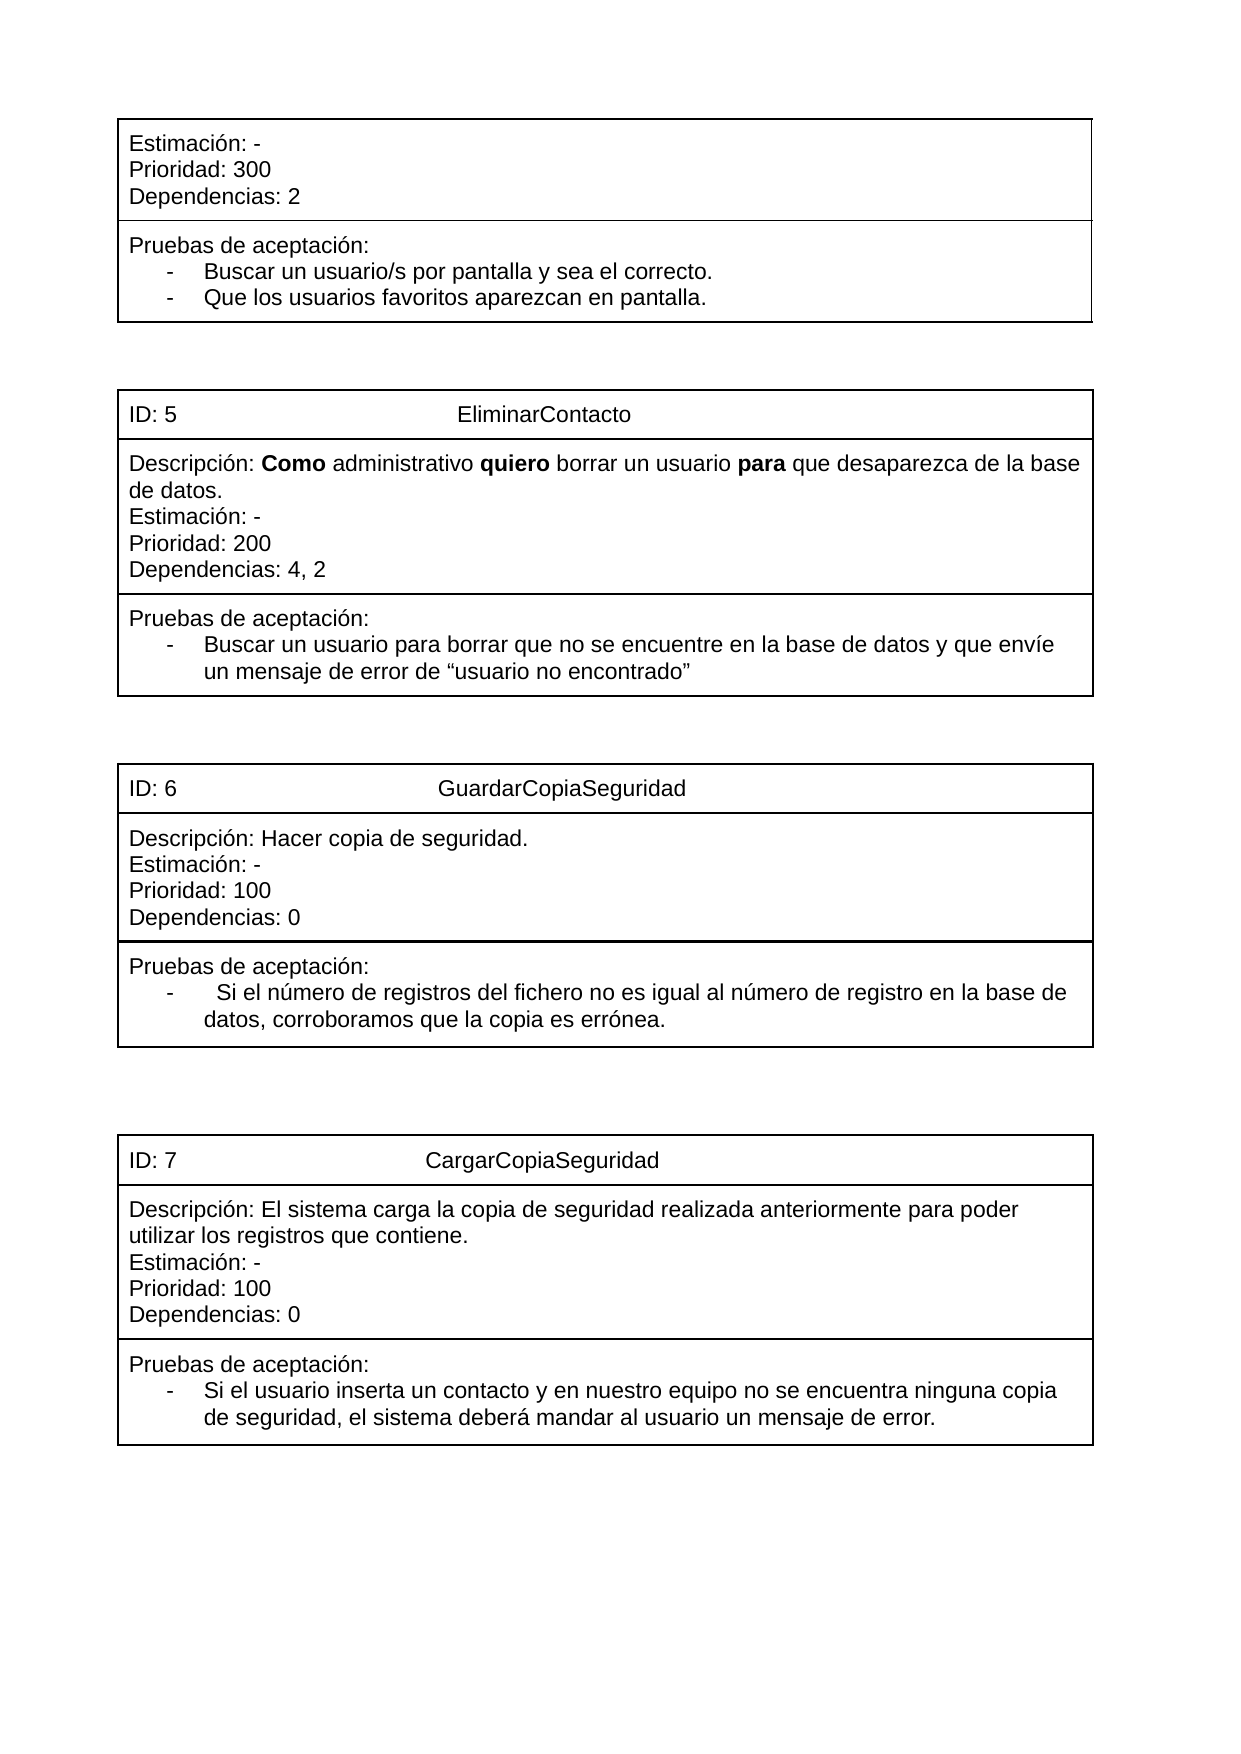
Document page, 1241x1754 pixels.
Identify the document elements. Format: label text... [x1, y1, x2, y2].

table_header ID: 7 CargarCopiaSeguridad [119, 1136, 1092, 1183]
table_header ID: 6 GuardarCopiaSeguridad [119, 765, 1092, 812]
table_cell Pruebas de aceptación: Buscar un usuario/s por pantalla y sea el correcto. Que los usuarios favoritos aparezcan en pantalla. [119, 221, 1091, 321]
table_header ID: 5 EliminarContacto [119, 391, 1092, 438]
table_cell Descripción: Hacer copia de seguridad. Estimación: - Prioridad: 100 Dependencias: 0 [119, 814, 1092, 940]
table_cell Pruebas de aceptación: Si el número de registros del fichero no es igual al número de registro en la base de datos, corroboramos que la copia es errónea. [119, 943, 1092, 1046]
table_cell Pruebas de aceptación: Si el usuario inserta un contacto y en nuestro equipo no se encuentra ninguna copia de seguridad, el sistema deberá mandar al usuario un mensaje de error. [119, 1340, 1092, 1444]
table_cell Descripción: El sistema carga la copia de seguridad realizada anteriormente para poder utilizar los registros que contiene. Estimación: - Prioridad: 100 Dependencias: 0 [119, 1186, 1092, 1338]
table_cell Estimación: - Prioridad: 300 Dependencias: 2 [119, 120, 1091, 219]
table_cell Pruebas de aceptación: Buscar un usuario para borrar que no se encuentre en la base de datos y que envíe un mensaje de error de “usuario no encontrado” [119, 595, 1092, 694]
table_cell Descripción: Como administrativo quiero borrar un usuario para que desaparezca de la base de datos. Estimación: - Prioridad: 200 Dependencias: 4, 2 [119, 440, 1092, 593]
